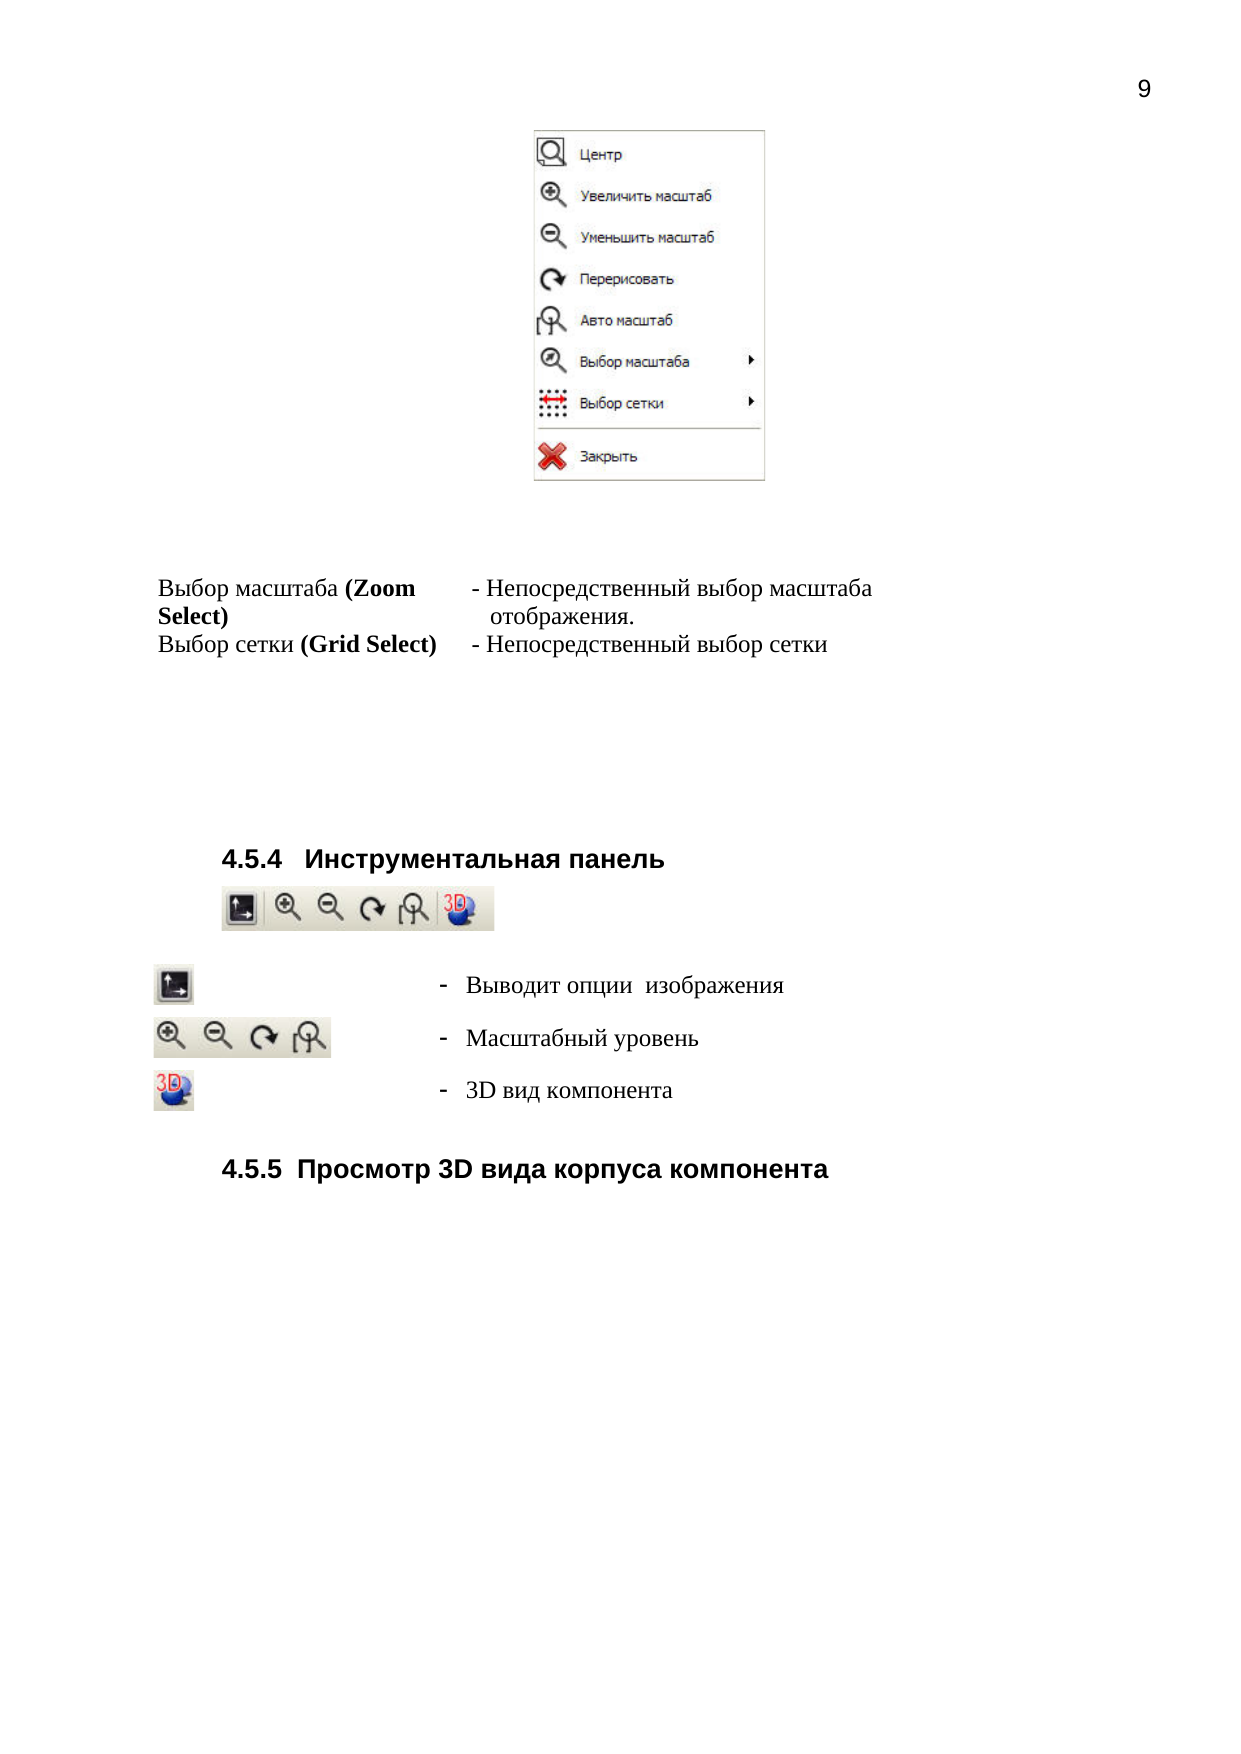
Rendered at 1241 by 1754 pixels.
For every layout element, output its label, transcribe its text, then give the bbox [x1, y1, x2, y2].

subtitle Инструментальная панель [222, 844, 1151, 874]
table_cell Масштабный уровень [360, 1011, 806, 1064]
table_header [148, 959, 359, 1011]
table_cell - Непосредственный выбор сетки [466, 630, 879, 657]
picture [153, 1017, 332, 1058]
table_header Выводит опции изображения [360, 959, 806, 1011]
picture [533, 130, 766, 481]
table_cell [148, 1011, 359, 1064]
picture [153, 964, 195, 1005]
table_header - Непосредственный выбор масштаба отображения. [466, 574, 879, 630]
picture [221, 886, 495, 931]
table_cell [148, 1065, 359, 1117]
picture [153, 1070, 195, 1111]
subtitle Просмотр 3D вида корпуса компонента [222, 1154, 1151, 1184]
table_cell Выбор сетки (Grid Select) [153, 630, 466, 657]
table_header Выбор масштаба (Zoom Select) [153, 574, 466, 630]
table_cell 3D вид компонента [360, 1065, 806, 1117]
